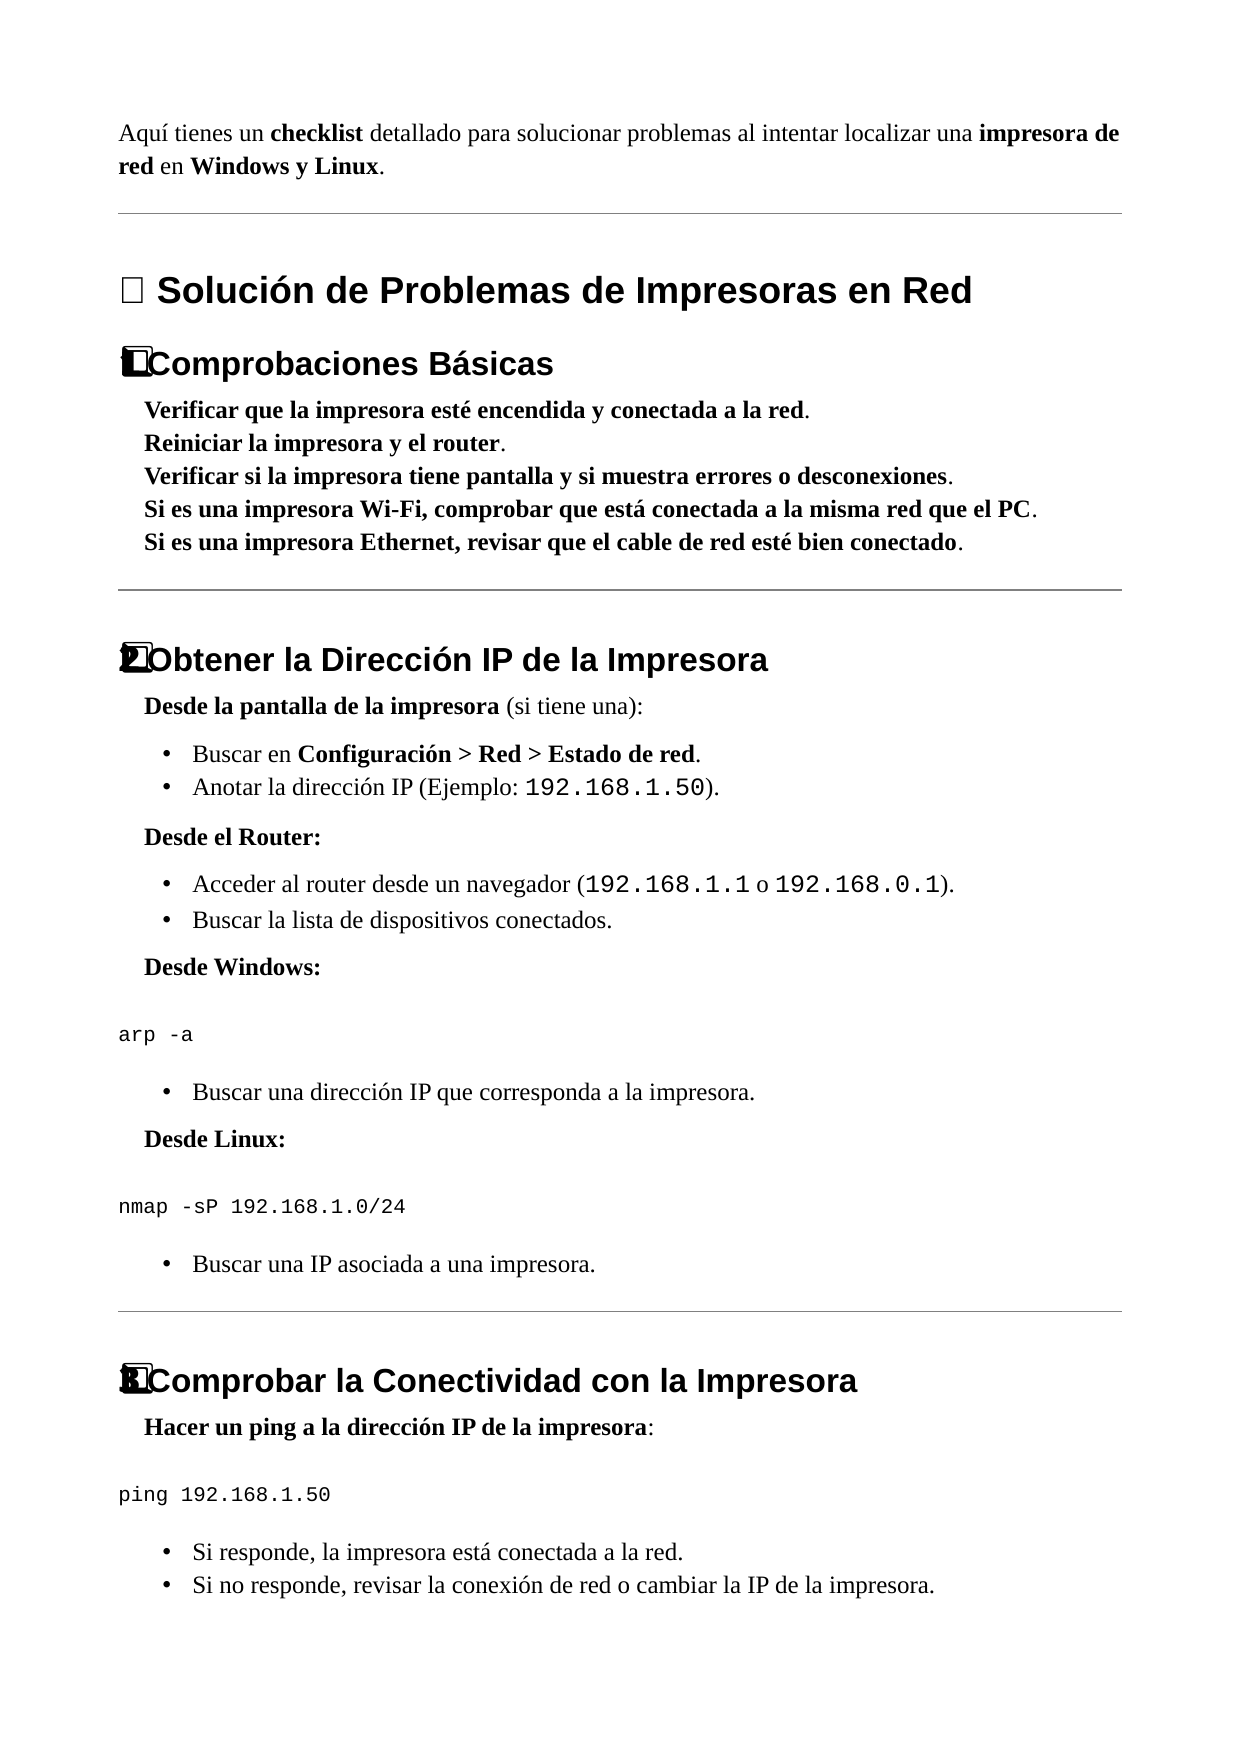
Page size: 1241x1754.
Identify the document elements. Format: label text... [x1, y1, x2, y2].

list Buscar la lista de dispositivos conectados. [162, 905, 1122, 933]
text 🔲 Desde la pantalla de la impresora (si tiene una): [118, 691, 1122, 720]
subtitle ✅ Solución de Problemas de Impresoras en Red [118, 268, 1122, 311]
text nmap -sP 192.168.1.0/24 [118, 1196, 1122, 1219]
text 🔲 Desde Linux: [118, 1124, 1122, 1153]
subtitle 3️⃣ Comprobar la Conectividad con la Impresora [118, 1361, 1122, 1400]
text 🔲 Desde el Router: [118, 822, 1122, 851]
subtitle 1️⃣ Comprobaciones Básicas [118, 344, 1122, 383]
list Buscar una IP asociada a una impresora. [162, 1249, 1122, 1277]
list Si no responde, revisar la conexión de red o cambiar la IP de la impresora. [162, 1570, 1122, 1598]
text 🔲 Hacer un ping a la dirección IP de la impresora: [118, 1412, 1122, 1441]
text Aquí tienes un checklist detallado para solucionar problemas al intentar localizar una impresora de red en Windows y Linux. [118, 118, 1122, 180]
text arp -a [118, 1024, 1122, 1047]
text 🔲 Desde Windows: [118, 952, 1122, 981]
list Buscar una dirección IP que corresponda a la impresora. [162, 1077, 1122, 1106]
text ping 192.168.1.50 [118, 1484, 1122, 1507]
text 🔲 Verificar que la impresora esté encendida y conectada a la red. 🔲 Reiniciar la impresora y el router. 🔲 Verificar si la impresora tiene pantalla y si muestra errores o desconexiones. 🔲 Si es una impresora Wi-Fi, comprobar que está conectada a la misma red que el PC. 🔲 Si es una impresora Ethernet, revisar que el cable de red esté bien conectado. [118, 395, 1122, 556]
list Acceder al router desde un navegador (192.168.1.1 o 192.168.0.1). [162, 869, 1122, 900]
list Si responde, la impresora está conectada a la red. [162, 1537, 1122, 1566]
list Anotar la dirección IP (Ejemplo: 192.168.1.50). [162, 772, 1122, 803]
list Buscar en Configuración > Red > Estado de red. [162, 739, 1122, 767]
subtitle 2️⃣ Obtener la Dirección IP de la Impresora [118, 640, 1122, 679]
